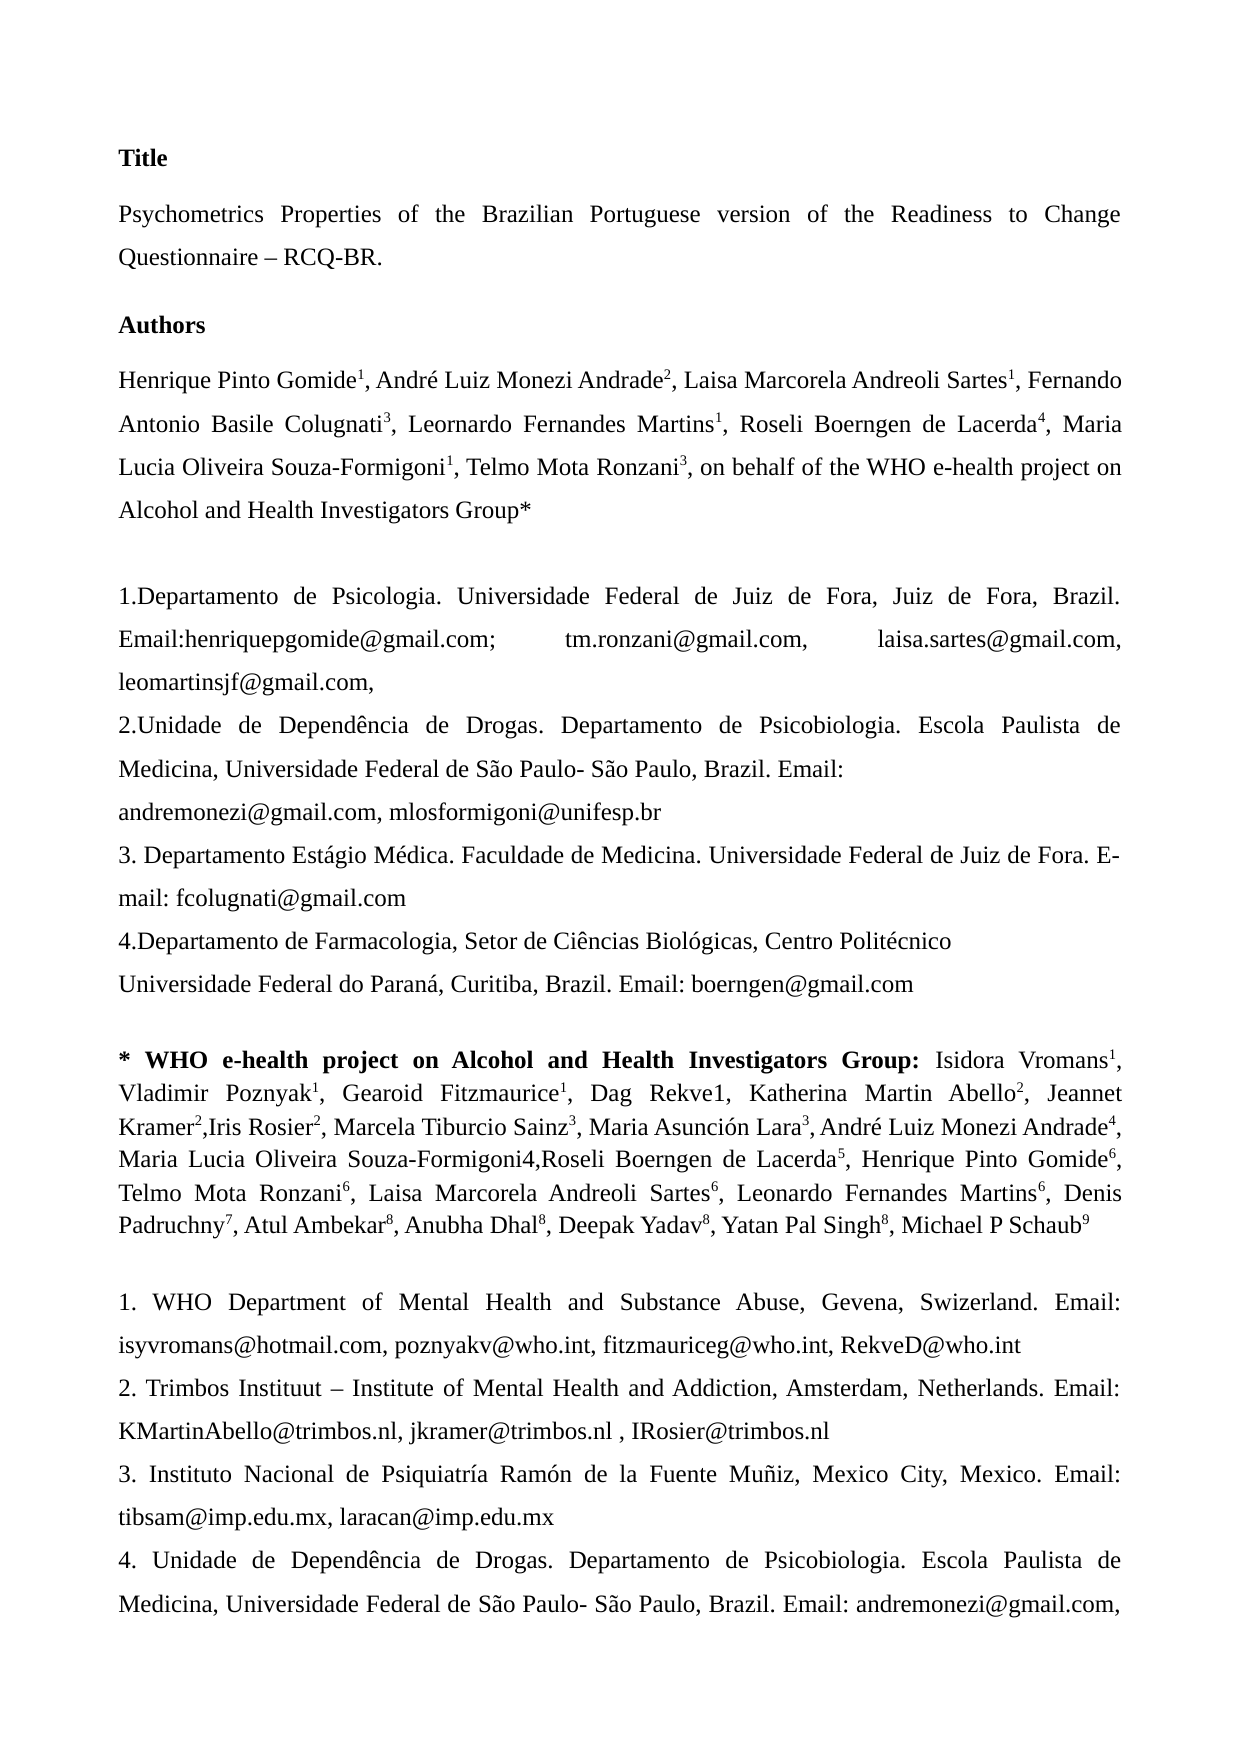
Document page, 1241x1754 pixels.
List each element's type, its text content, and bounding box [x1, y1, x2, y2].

text * WHO e-health project on Alcohol and Health Investigators Group: Isidora Vromans1, Vladimir Poznyak1, Gearoid Fitzmaurice1, Dag Rekve1, Katherina Martin Abello2, Jeannet Kramer2,Iris Rosier2, Marcela Tiburcio Sainz3, Maria Asunción Lara3, André Luiz Monezi Andrade4, Maria Lucia Oliveira Souza-Formigoni4,Roseli Boerngen de Lacerda5, Henrique Pinto Gomide6, Telmo Mota Ronzani6, Laisa Marcorela Andreoli Sartes6, Leonardo Fernandes Martins6, Denis Padruchny7, Atul Ambekar8, Anubha Dhal8, Deepak Yadav8, Yatan Pal Singh8, Michael P Schaub9 [118, 1046, 1122, 1239]
text 2.Unidade de Dependência de Drogas. Departamento de Psicobiologia. Escola Paulista de Medicina, Universidade Federal de São Paulo- São Paulo, Brazil. Email: [118, 711, 1122, 782]
subtitle Authors [118, 310, 1122, 339]
text 2. Trimbos Instituut – Institute of Mental Health and Addiction, Amsterdam, Netherlands. Email: KMartinAbello@trimbos.nl, jkramer@trimbos.nl , IRosier@trimbos.nl [118, 1373, 1122, 1445]
subtitle Title [118, 143, 1122, 172]
text 4.Departamento de Farmacologia, Setor de Ciências Biológicas, Centro Politécnico [118, 926, 1122, 955]
text 3. Instituto Nacional de Psiquiatría Ramón de la Fuente Muñiz, Mexico City, Mexico. Email: tibsam@imp.edu.mx, laracan@imp.edu.mx [118, 1459, 1122, 1531]
text 3. Departamento Estágio Médica. Faculdade de Medicina. Universidade Federal de Juiz de Fora. E-mail: fcolugnati@gmail.com [118, 840, 1122, 912]
text Universidade Federal do Paraná, Curitiba, Brazil. Email: boerngen@gmail.com [118, 969, 1122, 998]
text Psychometrics Properties of the Brazilian Portuguese version of the Readiness to Change Questionnaire – RCQ-BR. [118, 199, 1122, 271]
text Henrique Pinto Gomide1, André Luiz Monezi Andrade2, Laisa Marcorela Andreoli Sartes1, Fernando Antonio Basile Colugnati3, Leornardo Fernandes Martins1, Roseli Boerngen de Lacerda4, Maria Lucia Oliveira Souza-Formigoni1, Telmo Mota Ronzani3, on behalf of the WHO e-health project on Alcohol and Health Investigators Group* [118, 366, 1122, 524]
text 1.Departamento de Psicologia. Universidade Federal de Juiz de Fora, Juiz de Fora, Brazil. Email:henriquepgomide@gmail.com; tm.ronzani@gmail.com, laisa.sartes@gmail.com, leomartinsjf@gmail.com, [118, 581, 1122, 696]
text 1. WHO Department of Mental Health and Substance Abuse, Gevena, Swizerland. Email: isyvromans@hotmail.com, poznyakv@who.int, fitzmauriceg@who.int, RekveD@who.int [118, 1287, 1122, 1359]
text andremonezi@gmail.com, mlosformigoni@unifesp.br [118, 797, 1122, 826]
text 4. Unidade de Dependência de Drogas. Departamento de Psicobiologia. Escola Paulista de Medicina, Universidade Federal de São Paulo- São Paulo, Brazil. Email: andremonezi@gmail.com, [118, 1546, 1122, 1617]
